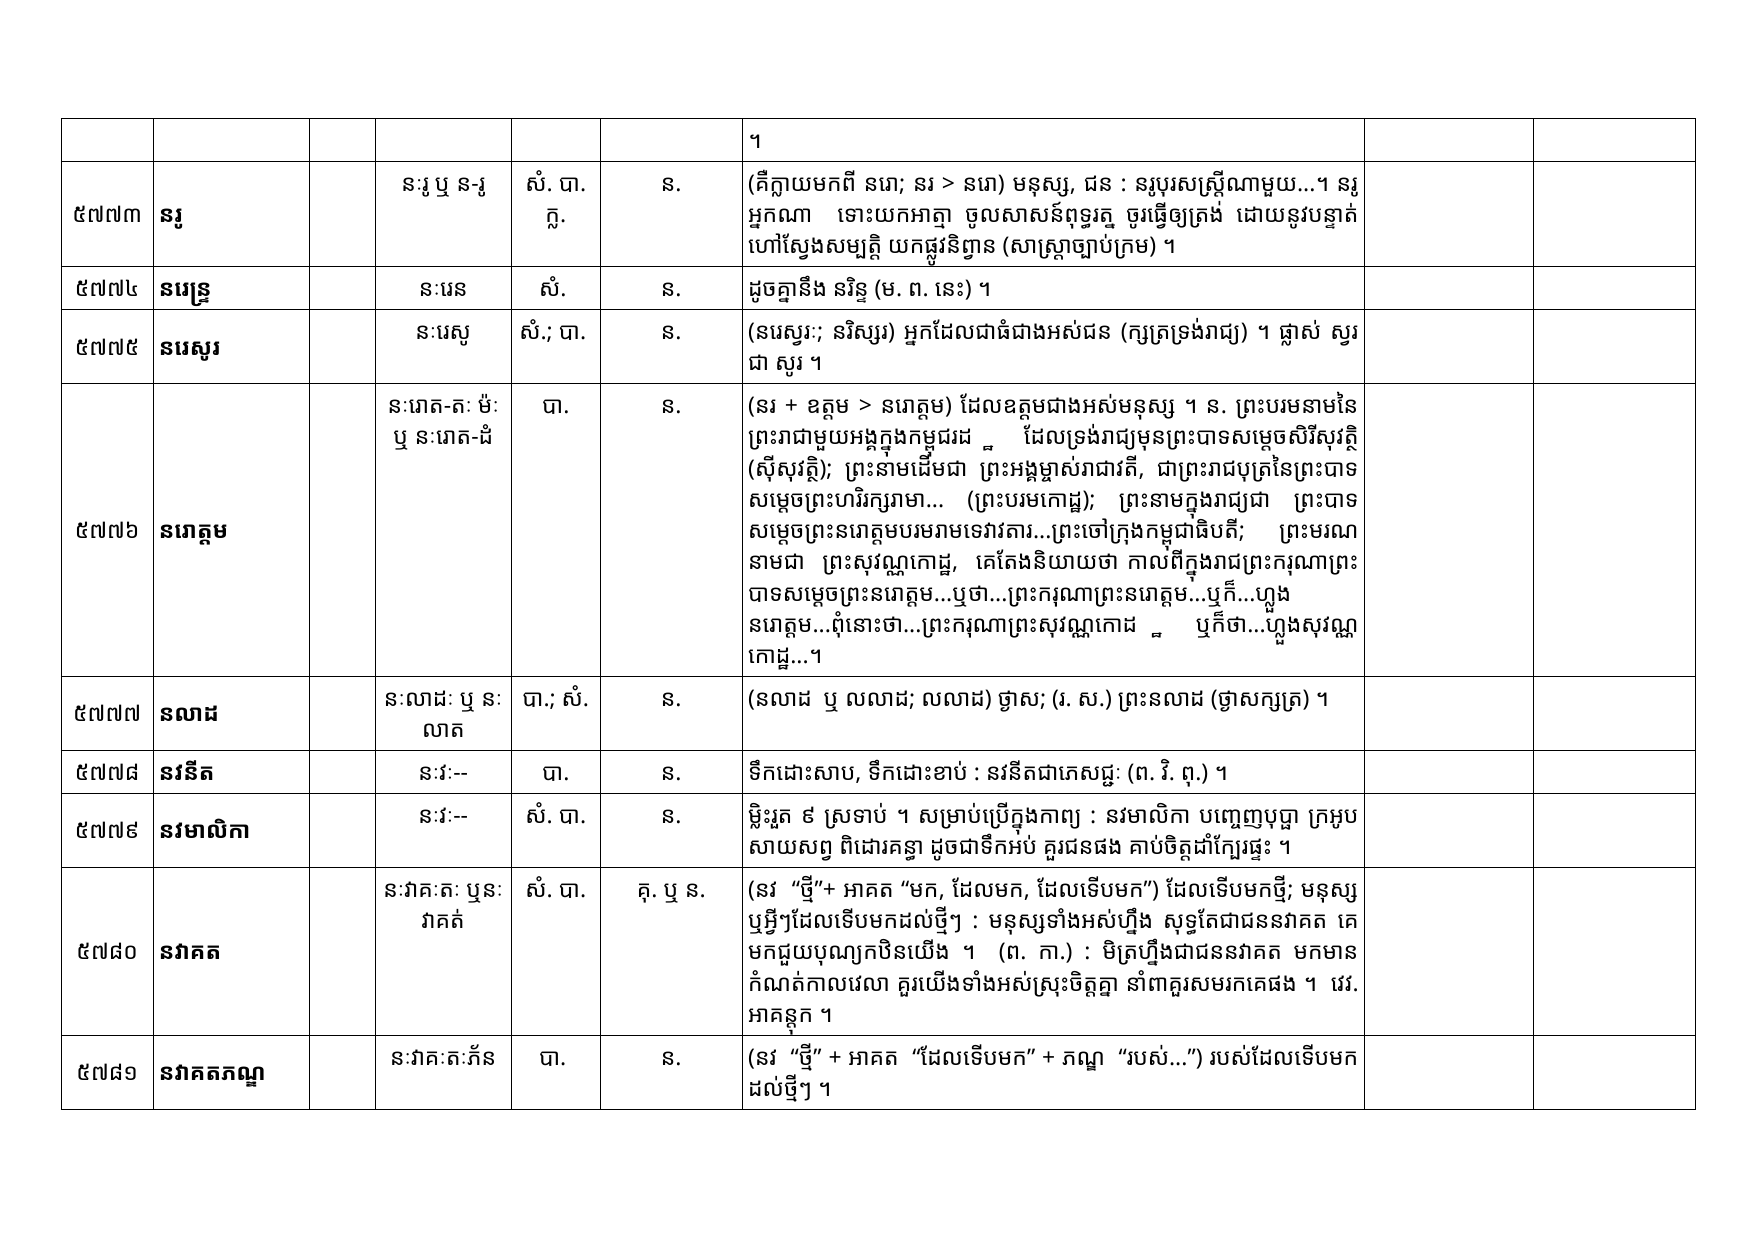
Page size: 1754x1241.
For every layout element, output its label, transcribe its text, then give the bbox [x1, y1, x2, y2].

table_cell [512, 119, 600, 161]
table_cell [1534, 384, 1695, 676]
table_cell (នវ “ថ្មី”+ អាគត “មក, ដែល​មក, ដែល​ទើប​មក”) ដែល​ទើប​មក​ថ្មី; មនុស្ស​ឬ​អ្វី​ៗ​ដែល​ទើប​មក​ដល់​ថ្មី​ៗ : មនុស្ស​ទាំងអស់​ហ្នឹង សុទ្ធ​តែ​ជា​ជន​នវាគត គេ​មក​ជួយ​បុណ្យ​កឋិន​យើង ។ (ព. កា.) : មិត្រ​ហ្នឹង​ជា​ជន​នវាគត មក​មាន​កំណត់​កាល​វេលា គួរ​យើង​ទាំង​អស់​ស្រុះ​ចិត្ត​គ្នា នាំ​ពា​គួរ​សម​រក​គេ​ផង ។ វេវ. អាគន្ដុក ។ [743, 868, 1364, 1035]
table_cell ដូច​គ្នា​នឹង នរិន្ទ (ម. ព. នេះ) ។ [743, 267, 1364, 309]
table_cell [1534, 794, 1695, 867]
table_cell ។ [743, 119, 1364, 161]
table_cell [310, 310, 375, 383]
table_cell នវាគត [154, 868, 309, 1035]
table_cell នលាដ [154, 677, 309, 750]
table_cell ៥៧៧៨ [62, 751, 153, 793]
table_cell ៥៧៧៣ [62, 162, 153, 266]
table_cell [1534, 1036, 1695, 1109]
table_cell សំ. បា. ក្ល. [512, 162, 600, 266]
table_cell [1365, 794, 1533, 867]
table_cell [154, 119, 309, 161]
table_cell ន. [601, 751, 742, 793]
table_cell ម្លិះ​រួត ៩ ស្រទាប់ ។ សម្រាប់​ប្រើ​ក្នុង​កាព្យ : នវមាលិកា បញ្ចេញ​បុប្ផា ក្រអូប​សាយ​សព្វ ពិដោរ​គន្ធា ដូច​ជា​ទឹក​អប់ គួរ​ជន​ផង គាប់​ចិត្ត​ដាំ​ក្បែរ​ផ្ទះ ។ [743, 794, 1364, 867]
table_cell [1365, 119, 1533, 161]
table_cell ៥៧៧៦ [62, 384, 153, 676]
table_cell ៥៧៨០ [62, 868, 153, 1035]
table_cell [310, 119, 375, 161]
table_cell ទឹក​ដោះ​សាប, ទឹក​ដោះ​ខាប់ : នវនីត​ជា​ភេសជ្ជៈ (ព. វិ. ពុ.) ។ [743, 751, 1364, 793]
table_cell [1534, 751, 1695, 793]
table_cell គុ. ឬ ន. [601, 868, 742, 1035]
table_cell សំ. បា. [512, 868, 600, 1035]
table_cell [601, 119, 742, 161]
table_cell [1365, 162, 1533, 266]
table_cell បា. [512, 1036, 600, 1109]
table_cell ន. [601, 1036, 742, 1109]
table_cell បា. [512, 384, 600, 676]
table_cell [1365, 677, 1533, 750]
table_cell នៈវាគៈតៈភ័ន [376, 1036, 511, 1109]
table_cell នវ​មាលិកា [154, 794, 309, 867]
table_cell នវនីត [154, 751, 309, 793]
table_cell ន. [601, 310, 742, 383]
table_cell សំ. បា. [512, 794, 600, 867]
table_cell [310, 677, 375, 750]
table_cell នវាគត​ភណ្ឌ [154, 1036, 309, 1109]
table_cell [1365, 310, 1533, 383]
table_cell [1365, 267, 1533, 309]
table_cell [1534, 677, 1695, 750]
table_cell ៥៧៨១ [62, 1036, 153, 1109]
table_cell [376, 119, 511, 161]
table_cell នៈរូ ឬ ន-រូ [376, 162, 511, 266]
table_cell (គឺ​ក្លាយ​មក​ពី នរោ; នរ > នរោ) មនុស្ស, ជន : នរូ​បុរស​ស្រ្តី​ណា​មួយ...។ នរូ​អ្នក​ណា ទោះ​យក​អាត្មា ចូល​សាសន៍​ពុទ្ធ​រត្ន ចូរ​ធ្វើ​ឲ្យ​ត្រង់ ដោយ​នូវ​បន្ទាត់ ហៅ​ស្វែង​សម្បត្តិ យក​ផ្លូវ​និព្វាន (សាស្ត្រា​ច្បាប់​ក្រម) ។ [743, 162, 1364, 266]
table_cell [310, 868, 375, 1035]
table_cell នៈរេសូ [376, 310, 511, 383]
table_cell សំ.; បា. [512, 310, 600, 383]
table_cell [1534, 119, 1695, 161]
table_cell ៥៧៧៧ [62, 677, 153, 750]
table_cell ៥៧៧៥ [62, 310, 153, 383]
table_cell នៈលាដៈ ឬ នៈលាត [376, 677, 511, 750]
table_cell នៈវាគៈតៈ ឬ​នៈវាគត់ [376, 868, 511, 1035]
table_cell [310, 162, 375, 266]
table_cell [1365, 1036, 1533, 1109]
table_cell ន. [601, 384, 742, 676]
table_cell នៈរេន [376, 267, 511, 309]
table_cell [1534, 267, 1695, 309]
table_cell [1365, 751, 1533, 793]
table_cell បា.; សំ. [512, 677, 600, 750]
table_cell [310, 267, 375, 309]
table_cell នៈវៈ-- [376, 751, 511, 793]
table_cell [1365, 384, 1533, 676]
table_cell (នលាដ ឬ លលាដ; លលាដ) ថ្ងាស; (រ. ស.) ព្រះ​នលាដ (ថ្ងាស​ក្សត្រ) ។ [743, 677, 1364, 750]
table_cell (នវ “ថ្មី” + អាគត “ដែល​ទើប​មក” + ភណ្ឌ “របស់...”) របស់​ដែល​ទើប​មក​ដល់​ថ្មីៗ ។ [743, 1036, 1364, 1109]
table_cell នរេសូរ [154, 310, 309, 383]
table_cell [310, 384, 375, 676]
table_cell [1534, 868, 1695, 1035]
table_cell [1534, 310, 1695, 383]
table_cell ៥៧៧៤ [62, 267, 153, 309]
table_cell [1365, 868, 1533, 1035]
table_cell ៥៧៧៩ [62, 794, 153, 867]
table_cell ន. [601, 794, 742, 867]
table_cell ន. [601, 677, 742, 750]
table_cell បា. [512, 751, 600, 793]
table_cell ន. [601, 267, 742, 309]
table_cell [310, 1036, 375, 1109]
table_cell (នរ + ឧត្តម > នរោត្តម) ដែល​ឧត្តម​ជាង​អស់​មនុស្ស ។ ន. ព្រះ​បរម​នាម​នៃ​ព្រះ​រាជា​មួយ​អង្គ​ក្នុង​កម្ពុជ​រដ្ឋ ដែល​ទ្រង់​រាជ្យ​មុន​ព្រះ​បាទ​សម្ដេច​សិរី​សុវត្ថិ (ស៊ីសុវត្ថិ); ព្រះ​នាម​ដើម​ជា ព្រះ​អង្គ​ម្ចាស់​រាជាវតី, ជា​ព្រះ​រាជ​បុត្រ​នៃ​ព្រះ​បាទ​សម្ដេច​ព្រះ​ហរិរក្សរាមា... (ព្រះ​បរម​កោដ្ឋ); ព្រះ​នាម​ក្នុង​រាជ្យ​ជា ព្រះ​បាទ​សម្ដេច​ព្រះ​នរោត្ដម​បរម​រាម​ទេវាវតារ...ព្រះ​ចៅ​ក្រុង​កម្ពុជាធិបតី; ព្រះ​មរណ​នាម​ជា ព្រះ​សុវណ្ណ​កោដ្ឋ, គេ​តែង​និយាយ​ថា កាល​ពី​ក្នុង​រាជ​ព្រះ​ករុណា​ព្រះ​បាទ​សម្ដេច​ព្រះ​នរោត្តម...ឬ​ថា...ព្រះ​ករុណា​ព្រះ​នរោត្តម...ឬ​ក៏...ហ្លួង​នរោត្តម...ពុំនោះ​ថា...ព្រះ​ករុណា​ព្រះ​សុវណ្ណ​កោដ្ឋ ឬ​ក៏​ថា...ហ្លួង​សុវណ្ណ​កោដ្ឋ...។ [743, 384, 1364, 676]
table_cell នៈរោត-តៈ ម៉ៈ ឬ នៈរោត-ដំ [376, 384, 511, 676]
table_cell ន. [601, 162, 742, 266]
table_cell [1534, 162, 1695, 266]
table_cell [310, 751, 375, 793]
table_cell [310, 794, 375, 867]
table_cell នរោត្តម [154, 384, 309, 676]
table_cell (នរេស្វរៈ; នរិស្សរ) អ្នក​ដែល​ជា​ធំ​ជាង​អស់​ជន (ក្សត្រ​ទ្រង់​រាជ្យ) ។ ផ្លាស់ ស្វរ ជា សូរ ។ [743, 310, 1364, 383]
table_cell នរូ [154, 162, 309, 266]
table_cell [62, 119, 153, 161]
table_cell នៈវៈ-- [376, 794, 511, 867]
table_cell នរេន្រ្ទ [154, 267, 309, 309]
table_cell សំ. [512, 267, 600, 309]
